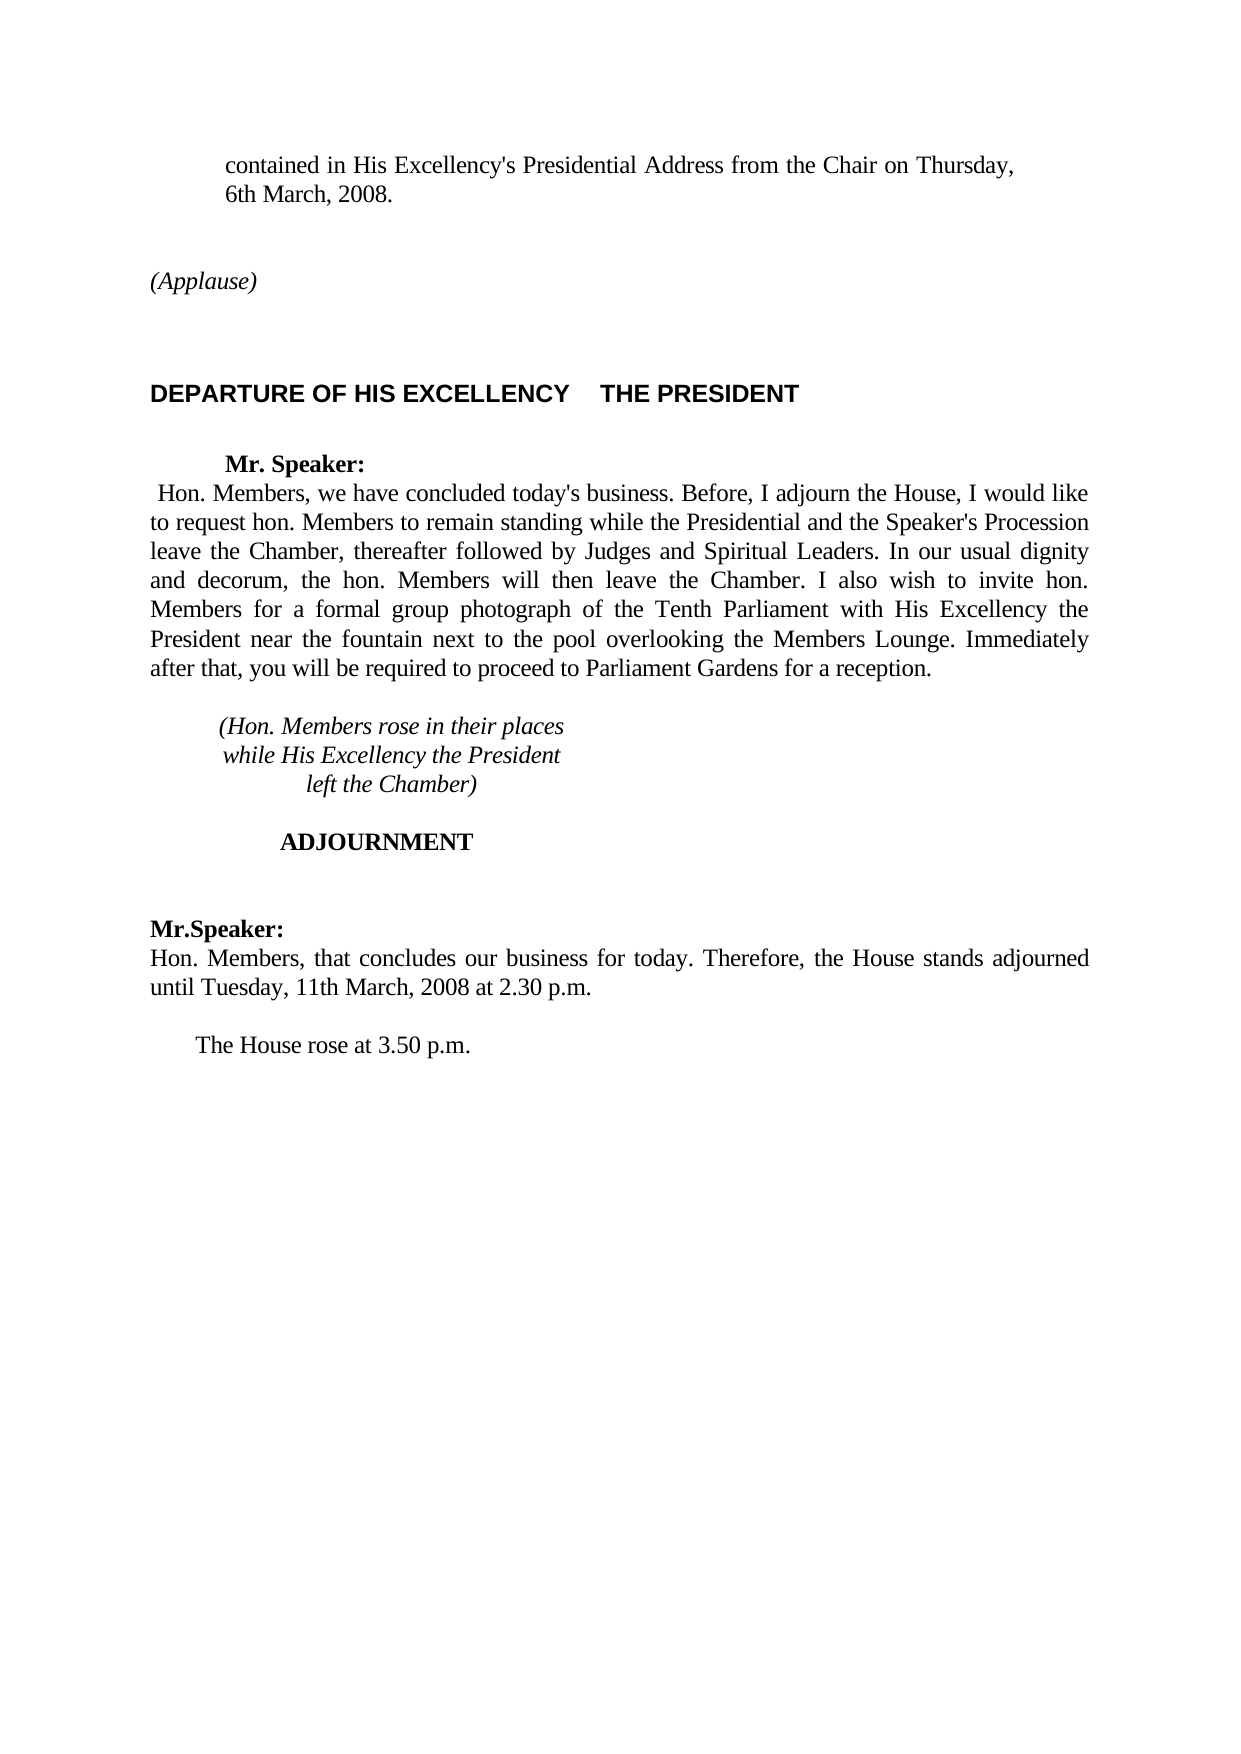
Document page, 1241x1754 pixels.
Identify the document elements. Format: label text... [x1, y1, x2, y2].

text while His Excellency the President [150, 740, 1090, 769]
text contained in His Excellency's Presidential Address from the Chair on Thursday, 6th March, 2008. [150, 150, 1015, 208]
text Hon. Members, we have concluded today's business. Before, I adjourn the House, I would like to request hon. Members to remain standing while the Presidential and the Speaker's Procession leave the Chamber, thereafter followed by Judges and Spiritual Leaders. In our usual dignity and decorum, the hon. Members will then leave the Chamber. I also wish to invite hon. Members for a formal group photograph of the Tenth Parliament with His Excellency the President near the fountain next to the pool overlooking the Members Lounge. Immediately after that, you will be required to proceed to Parliament Gardens for a reception. [150, 478, 1090, 682]
text The House rose at 3.50 p.m. [150, 1030, 1090, 1059]
text (Applause) [150, 266, 1090, 295]
text Mr.Speaker: [150, 914, 1090, 943]
text left the Chamber) [150, 769, 1090, 798]
subtitle DEPARTURE OF HIS EXCELLENCY THE PRESIDENT [150, 378, 1090, 407]
text ADJOURNMENT [150, 827, 1090, 856]
text Mr. Speaker: [150, 449, 1090, 478]
text (Hon. Members rose in their places [150, 711, 1090, 740]
text Hon. Members, that concludes our business for today. Therefore, the House stands adjourned until Tuesday, 11th March, 2008 at 2.30 p.m. [150, 943, 1090, 1001]
